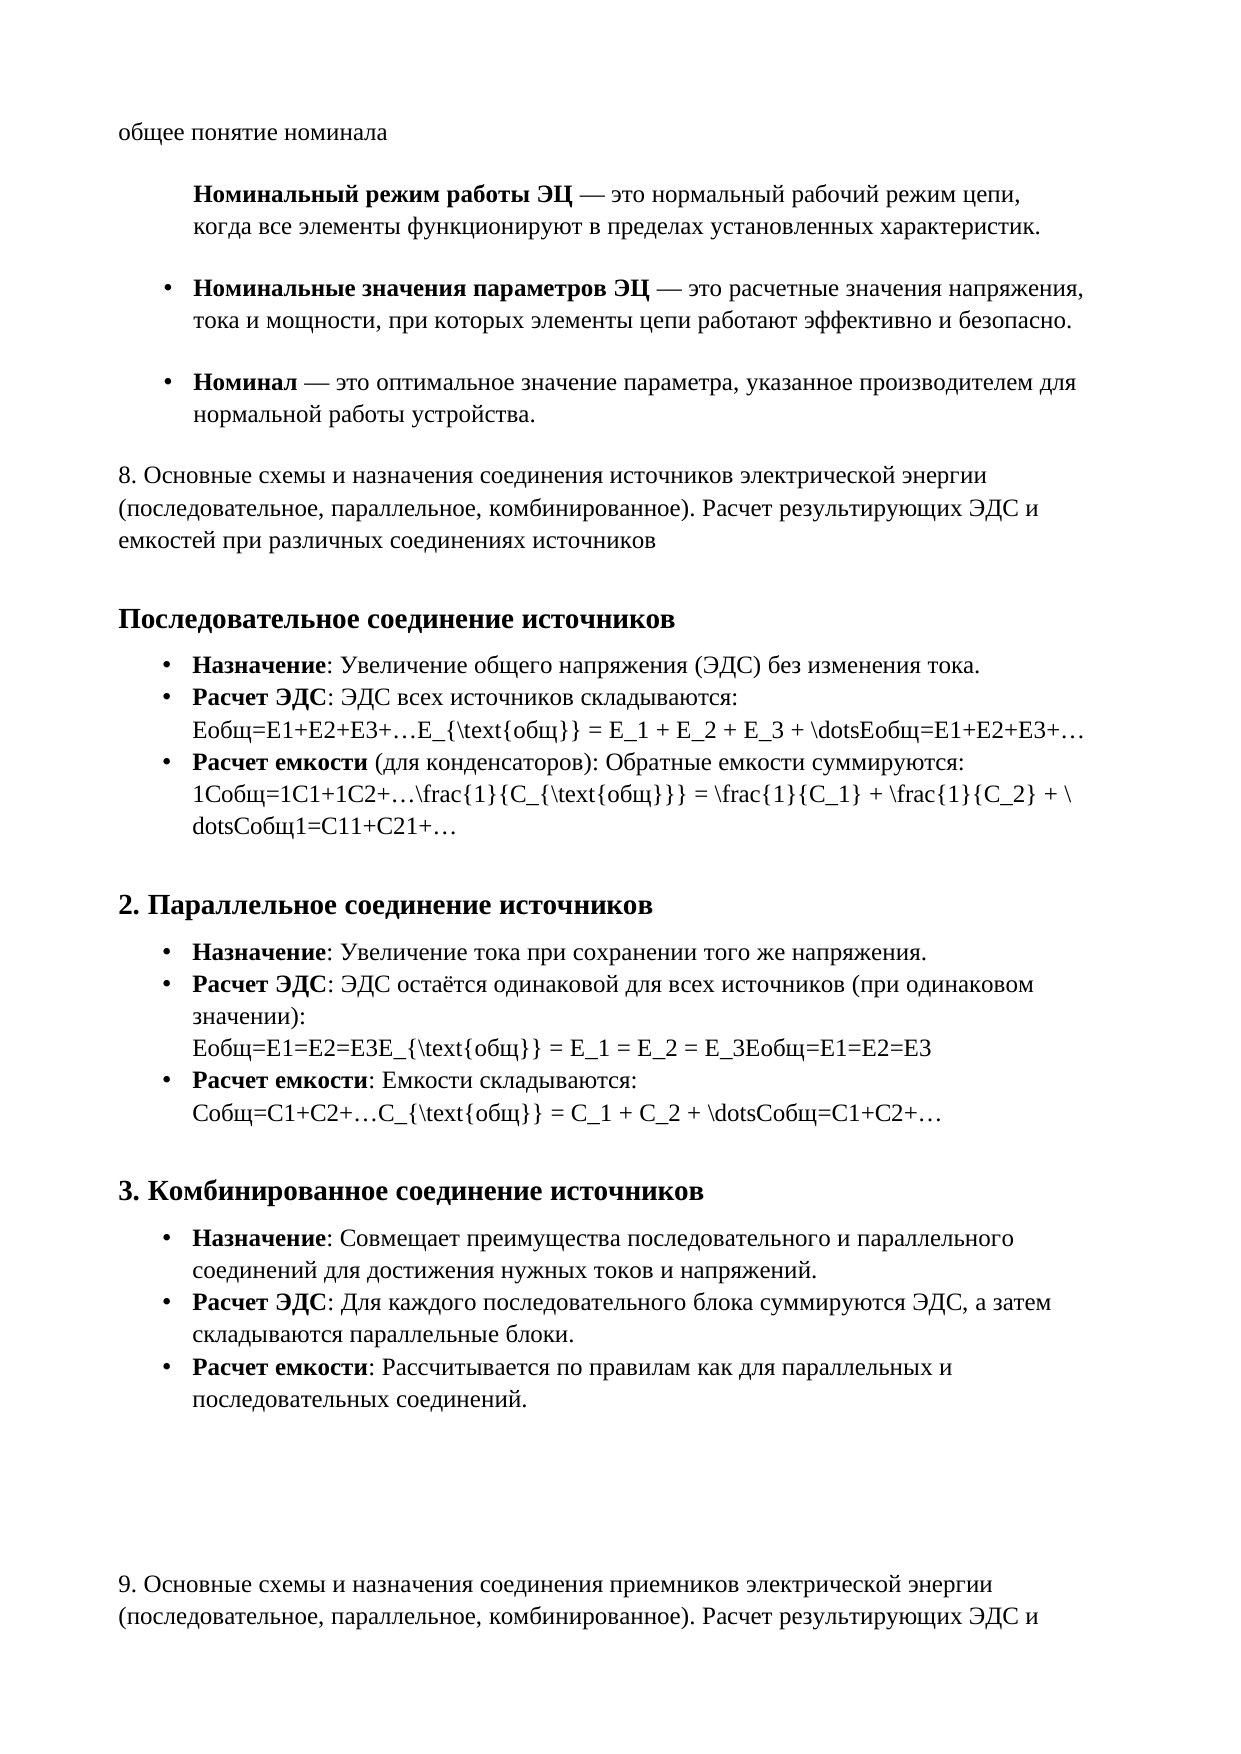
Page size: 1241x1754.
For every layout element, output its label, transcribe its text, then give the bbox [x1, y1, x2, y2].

list Расчет емкости: Емкости складываются: Cобщ=C1+C2+…C_{\text{общ}} = C_1 + C_2 + \dotsCобщ​=C1​+C2​+… [162, 1066, 1122, 1126]
list Назначение: Увеличение общего напряжения (ЭДС) без изменения тока. [162, 651, 1122, 679]
text общее понятие номинала [118, 118, 1122, 146]
list Расчет емкости (для конденсаторов): Обратные емкости суммируются: 1Cобщ=1C1+1C2+…\frac{1}{C_{\text{общ}}} = \frac{1}{C_1} + \frac{1}{C_2} + \dotsCобщ​1​=C1​1​+C2​1​+… [162, 748, 1122, 840]
list Расчет емкости: Рассчитывается по правилам как для параллельных и последовательных соединений. [162, 1353, 1122, 1413]
list Расчет ЭДС: ЭДС всех источников складываются: Eобщ=E1+E2+E3+…E_{\text{общ}} = E_1 + E_2 + E_3 + \dotsEобщ​=E1​+E2​+E3​+… [162, 683, 1122, 743]
subtitle Последовательное соединение источников [118, 602, 1122, 634]
text 9. Основные схемы и назначения соединения приемников электрической энергии (последовательное, параллельное, комбинированное). Расчет результирующих ЭДС и [118, 1570, 1122, 1630]
list Расчет ЭДС: Для каждого последовательного блока суммируются ЭДС, а затем складываются параллельные блоки. [162, 1288, 1122, 1348]
list Номинальные значения параметров ЭЦ — это расчетные значения напряжения, тока и мощности, при которых элементы цепи работают эффективно и безопасно. [164, 274, 1122, 334]
list Номинал — это оптимальное значение параметра, указанное производителем для нормальной работы устройства. [164, 367, 1122, 428]
subtitle 3. Комбинированное соединение источников [118, 1175, 1122, 1207]
subtitle 2. Параллельное соединение источников [118, 888, 1122, 921]
list Назначение: Увеличение тока при сохранении того же напряжения. [162, 937, 1122, 966]
list Расчет ЭДС: ЭДС остаётся одинаковой для всех источников (при одинаковом значении): Eобщ=E1=E2=E3E_{\text{общ}} = E_1 = E_2 = E_3Eобщ​=E1​=E2​=E3​ [162, 970, 1122, 1062]
list Назначение: Совмещает преимущества последовательного и параллельного соединений для достижения нужных токов и напряжений. [162, 1224, 1122, 1284]
text Номинальный режим работы ЭЦ — это нормальный рабочий режим цепи, когда все элементы функционируют в пределах установленных характеристик. [118, 180, 1122, 240]
text 8. Основные схемы и назначения соединения источников электрической энергии (последовательное, параллельное, комбинированное). Расчет результирующих ЭДС и емкостей при различных соединениях источников [118, 461, 1122, 554]
